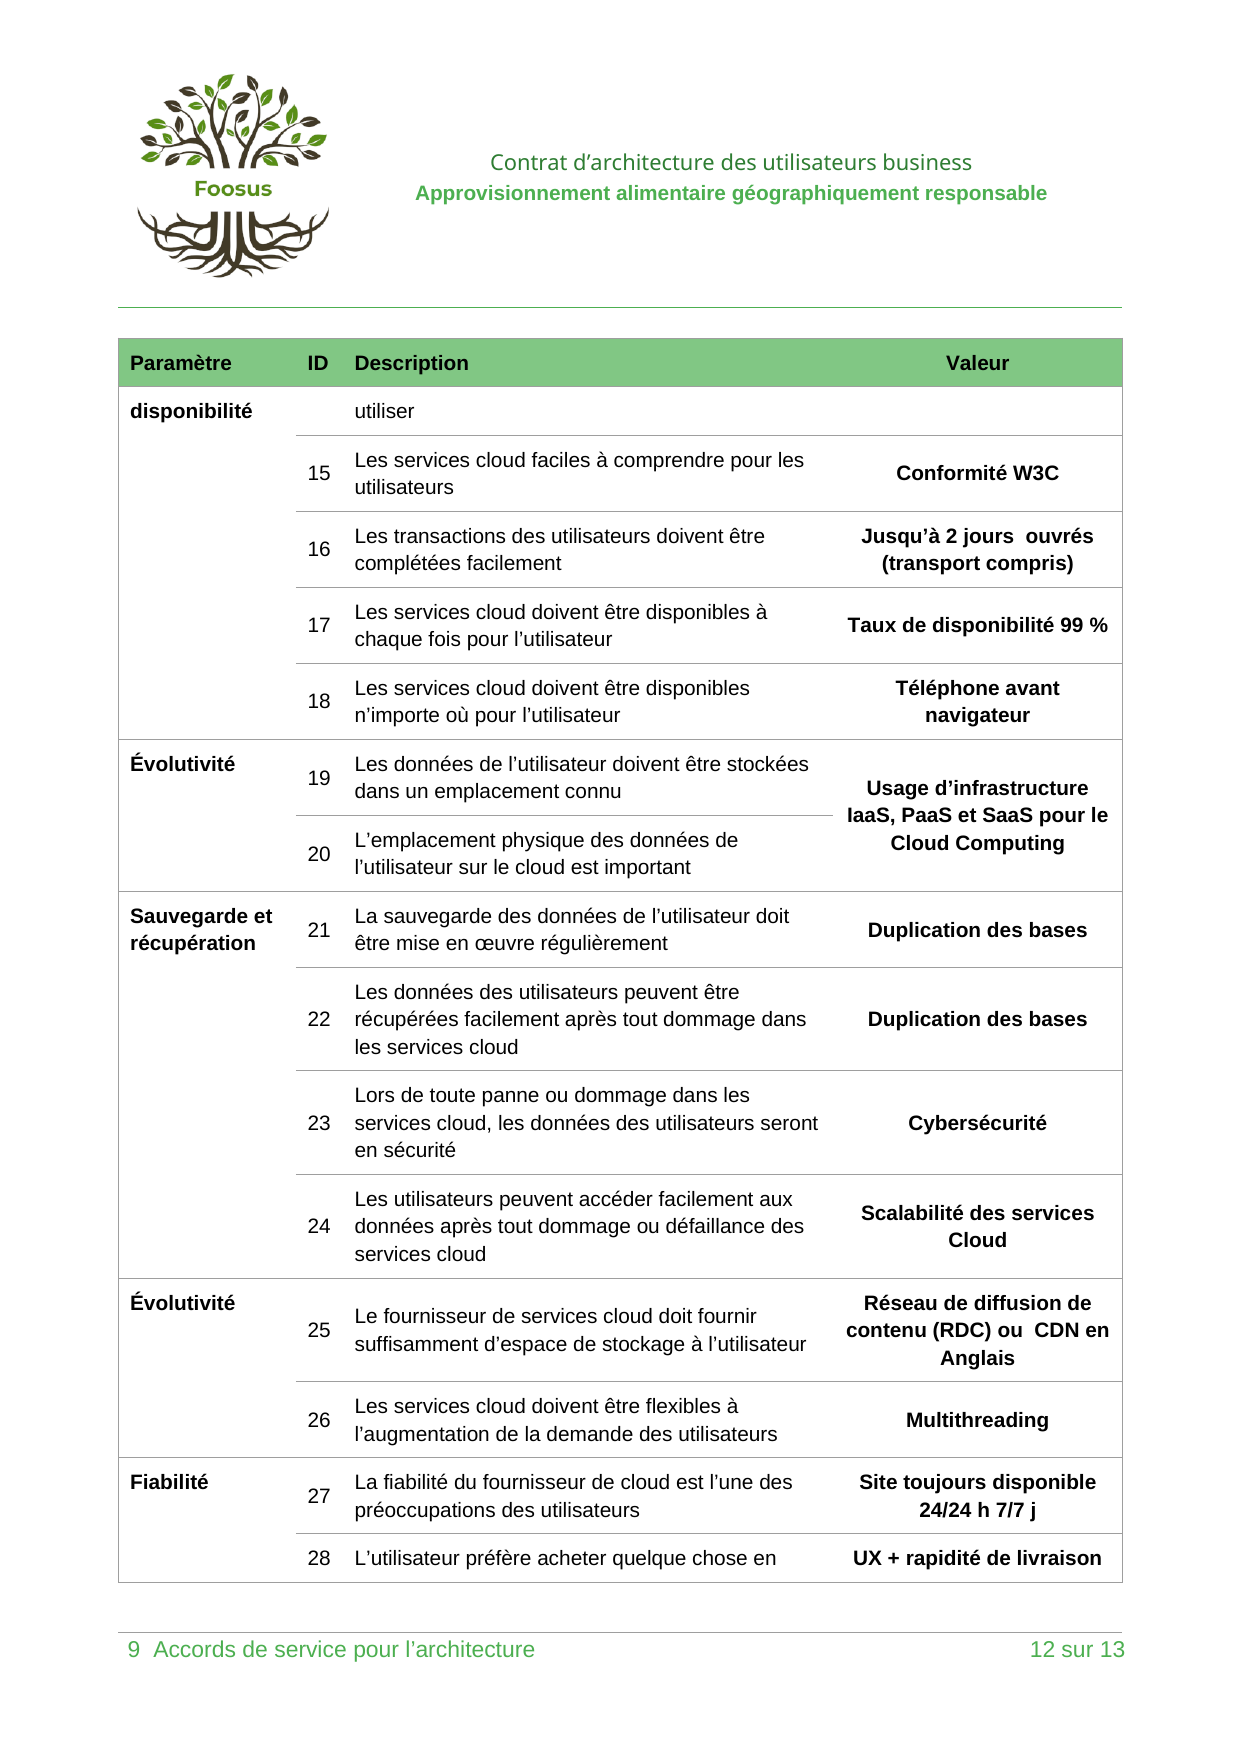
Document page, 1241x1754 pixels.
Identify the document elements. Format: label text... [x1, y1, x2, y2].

table_cell L’utilisateur préfère acheter quelque chose en [343, 1534, 833, 1582]
table_cell Les données de l’utilisateur doivent être stockées dans un emplacement connu [343, 740, 833, 815]
table_cell Conformité W3C [833, 436, 1122, 511]
table_cell 22 [296, 968, 343, 1070]
table_cell Les services cloud doivent être disponibles à chaque fois pour l’utilisateur [343, 588, 833, 663]
table_cell disponibilité [119, 387, 296, 739]
table_cell 25 [296, 1279, 343, 1381]
table_cell Jusqu’à 2 jours ouvrés (transport compris) [833, 512, 1122, 587]
table_cell [296, 387, 343, 434]
table_cell 21 [296, 892, 343, 967]
table_cell Les services cloud doivent être flexibles à l’augmentation de la demande des utilisateurs [343, 1382, 833, 1457]
table_cell 28 [296, 1534, 343, 1582]
table_header Description [343, 339, 833, 386]
table_cell 27 [296, 1458, 343, 1533]
table_cell Cybersécurité [833, 1071, 1122, 1174]
table_cell Les services cloud doivent être disponibles n’importe où pour l’utilisateur [343, 664, 833, 739]
table_cell Les transactions des utilisateurs doivent être complétées facilement [343, 512, 833, 587]
table_cell La fiabilité du fournisseur de cloud est l’une des préoccupations des utilisateurs [343, 1458, 833, 1533]
table_cell L’emplacement physique des données de l’utilisateur sur le cloud est important [343, 816, 833, 891]
table_cell 23 [296, 1071, 343, 1174]
table_cell Site toujours disponible 24/24 h 7/7 j [833, 1458, 1122, 1533]
table_cell Multithreading [833, 1382, 1122, 1457]
table_cell Lors de toute panne ou dommage dans les services cloud, les données des utilisateurs seront en sécurité [343, 1071, 833, 1174]
table_cell Les données des utilisateurs peuvent être récupérées facilement après tout dommage dans les services cloud [343, 968, 833, 1070]
table_cell Duplication des bases [833, 968, 1122, 1070]
table_cell Fiabilité [119, 1458, 296, 1582]
table_cell 16 [296, 512, 343, 587]
table_cell 24 [296, 1175, 343, 1277]
table_cell [833, 387, 1122, 434]
table_header Valeur [833, 339, 1122, 386]
table_cell 18 [296, 664, 343, 739]
table_header ID [296, 339, 343, 386]
table_cell 26 [296, 1382, 343, 1457]
table_cell Réseau de diffusion de contenu (RDC) ou CDN en Anglais [833, 1279, 1122, 1381]
table_cell La sauvegarde des données de l’utilisateur doit être mise en œuvre régulièrement [343, 892, 833, 967]
table_cell Usage d’infrastructure IaaS, PaaS et SaaS pour le Cloud Computing [833, 740, 1122, 891]
table_cell Sauvegarde et récupération [119, 892, 296, 1277]
table_cell Taux de disponibilité 99 % [833, 588, 1122, 663]
table_cell 17 [296, 588, 343, 663]
picture [126, 67, 340, 284]
table_cell Évolutivité [119, 1279, 296, 1457]
table_cell 19 [296, 740, 343, 815]
table_header Paramètre [119, 339, 296, 386]
table_cell Le fournisseur de services cloud doit fournir suffisamment d’espace de stockage à l’utilisateur [343, 1279, 833, 1381]
table_cell 15 [296, 436, 343, 511]
table_cell Les utilisateurs peuvent accéder facilement aux données après tout dommage ou défaillance des services cloud [343, 1175, 833, 1277]
table_cell Les services cloud faciles à comprendre pour les utilisateurs [343, 436, 833, 511]
table_cell Duplication des bases [833, 892, 1122, 967]
table_cell UX + rapidité de livraison [833, 1534, 1122, 1582]
table_cell 20 [296, 816, 343, 891]
table_cell Évolutivité [119, 740, 296, 891]
table_cell Téléphone avant navigateur [833, 664, 1122, 739]
table_cell Scalabilité des services Cloud [833, 1175, 1122, 1277]
table_cell utiliser [343, 387, 833, 434]
